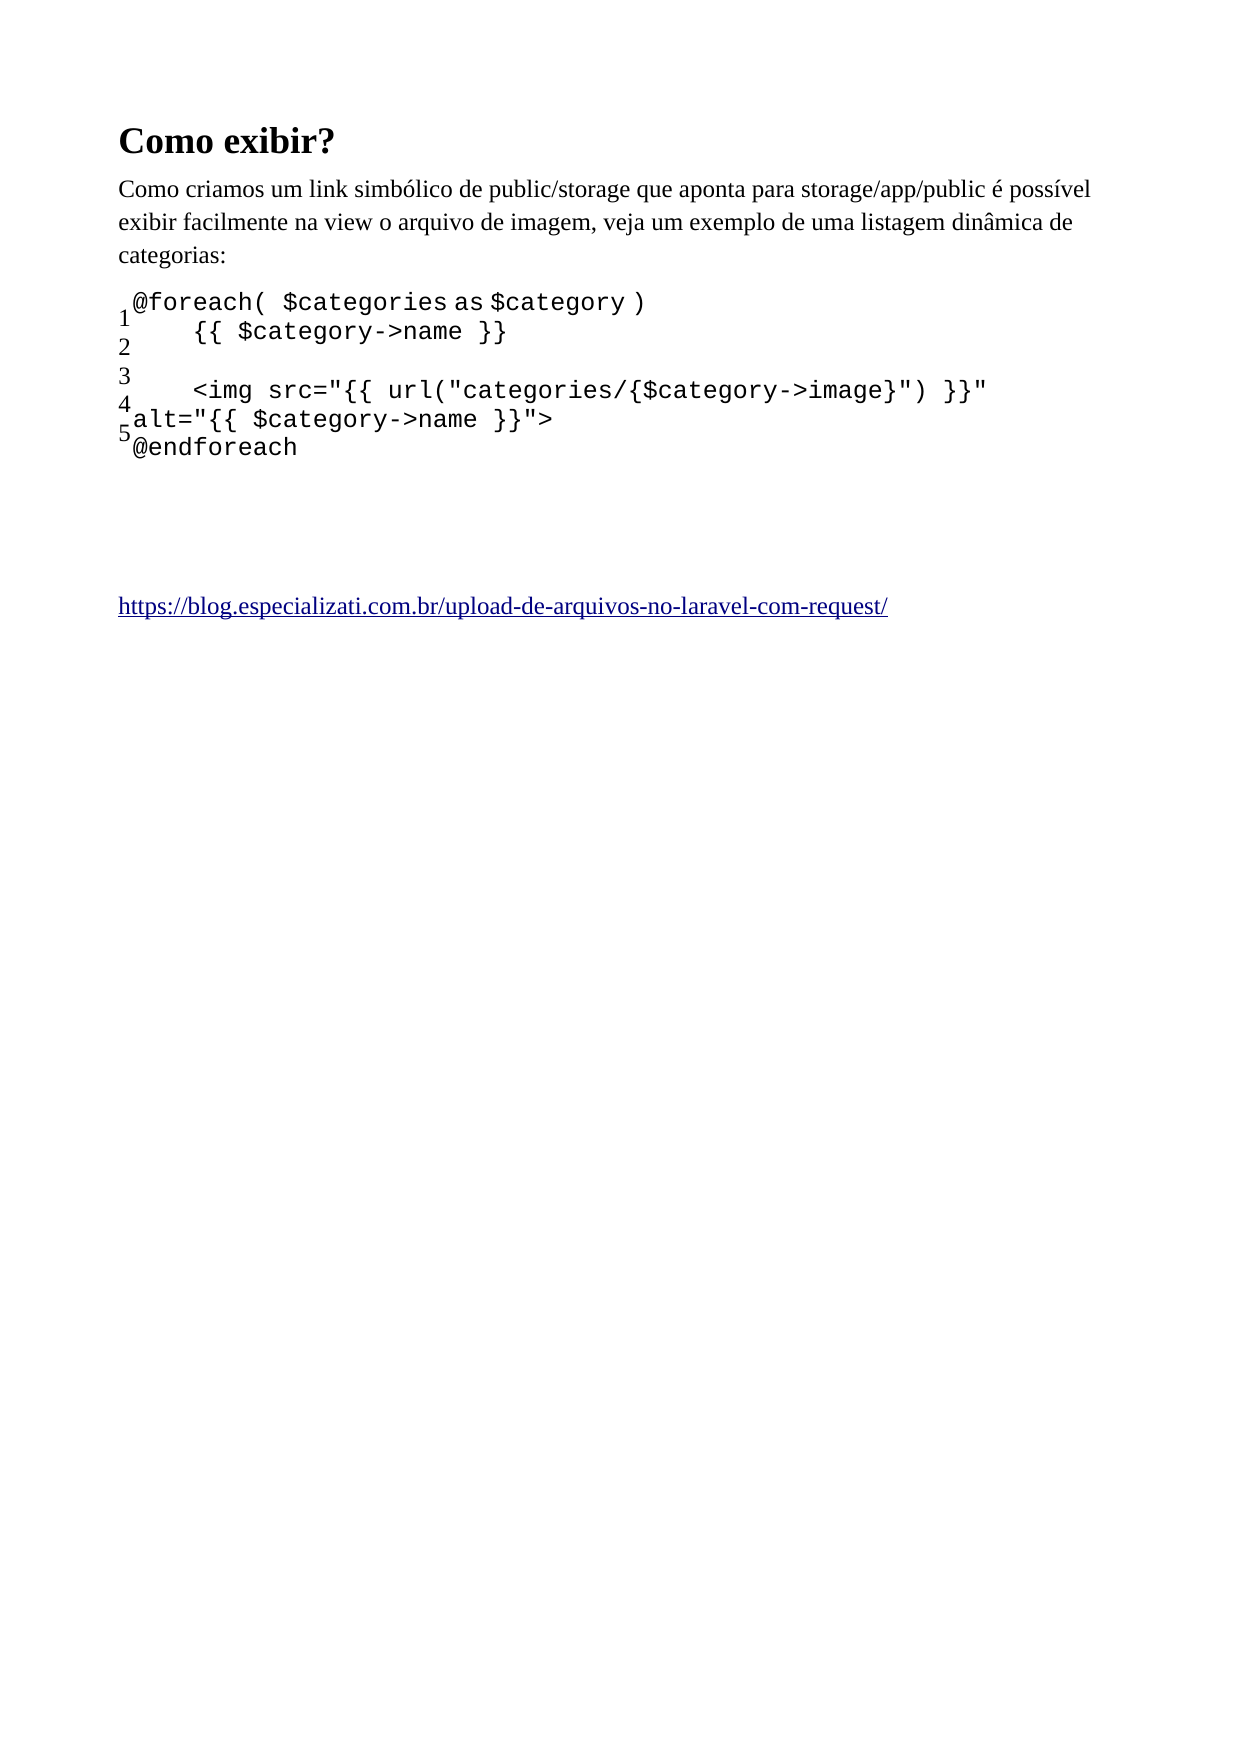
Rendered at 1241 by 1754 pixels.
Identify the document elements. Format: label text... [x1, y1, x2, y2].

table_header @foreach( $categories as $category ) {{ $category->name }} <img src="{{ url("categories/{$category->image}") }}" alt="{{ $category->name }}"> @endforeach [133, 288, 1122, 463]
subtitle Como exibir? [118, 118, 1122, 161]
text Como criamos um link simbólico de public/storage que aponta para storage/app/public é possível exibir facilmente na view o arquivo de imagem, veja um exemplo de uma listagem dinâmica de categorias: [118, 174, 1122, 268]
text https://blog.especializati.com.br/upload-de-arquivos-no-laravel-com-request/ [118, 591, 1122, 620]
table_header 1 2 3 4 5 [118, 288, 133, 463]
